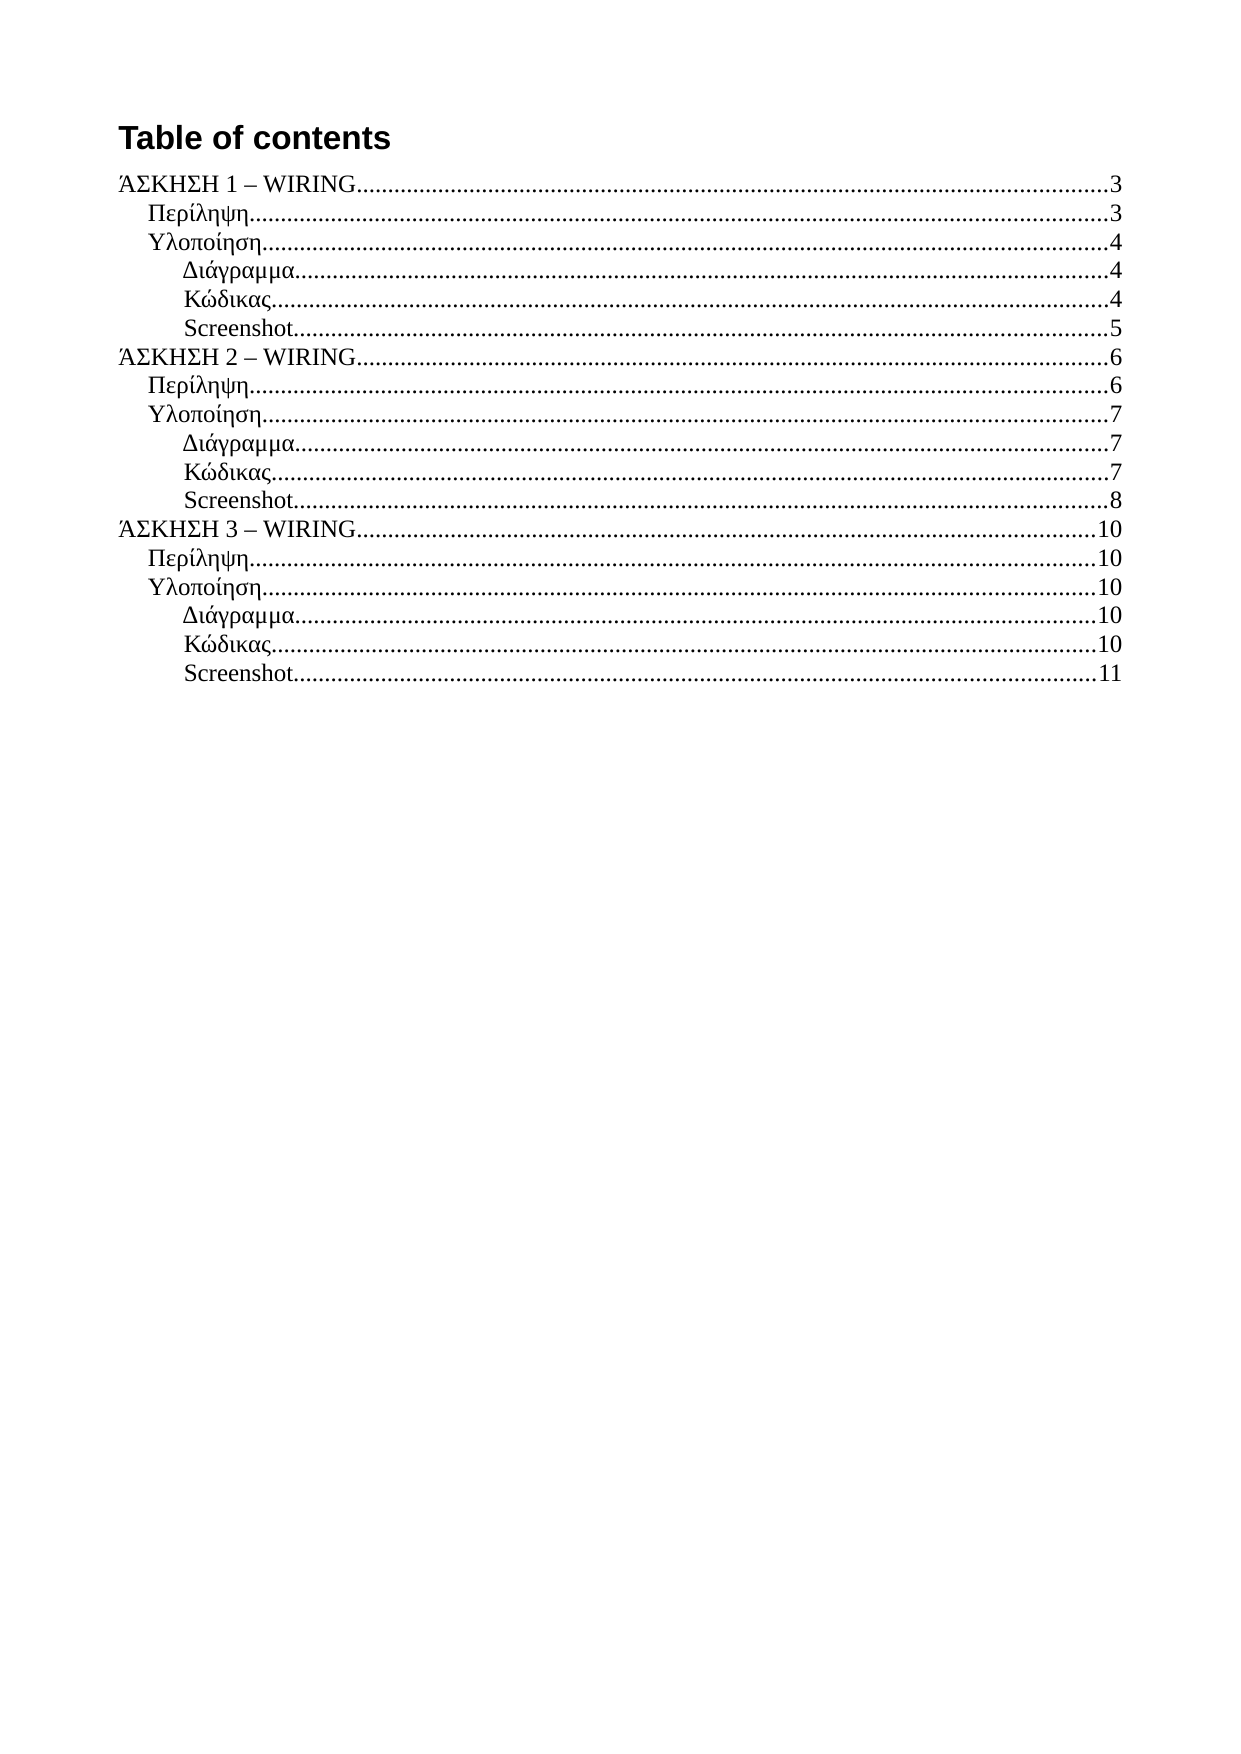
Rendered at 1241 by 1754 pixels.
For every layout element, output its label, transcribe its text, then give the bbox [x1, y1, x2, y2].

text Διάγραμμα 7 [177, 428, 1122, 457]
text Περίληψη 3 [148, 198, 1122, 227]
text Υλοποίηση 4 [148, 227, 1122, 255]
text ΆΣΚΗΣΗ 3 – WIRING 10 [118, 514, 1122, 543]
text Περίληψη 6 [148, 370, 1122, 399]
text Διάγραμμα 10 [177, 600, 1122, 629]
text Screenshot 5 [177, 313, 1122, 342]
text ΆΣΚΗΣΗ 2 – WIRING 6 [118, 342, 1122, 370]
text Κώδικας 4 [177, 284, 1122, 313]
text Υλοποίηση 10 [148, 572, 1122, 600]
text ΆΣΚΗΣΗ 1 – WIRING 3 [118, 169, 1122, 198]
text Υλοποίηση 7 [148, 399, 1122, 428]
text Κώδικας 10 [177, 629, 1122, 658]
text Screenshot 11 [177, 658, 1122, 687]
text Screenshot 8 [177, 485, 1122, 514]
text Κώδικας 7 [177, 457, 1122, 485]
subtitle Table of contents [118, 118, 1122, 157]
text Διάγραμμα 4 [177, 255, 1122, 284]
text Περίληψη 10 [148, 543, 1122, 572]
